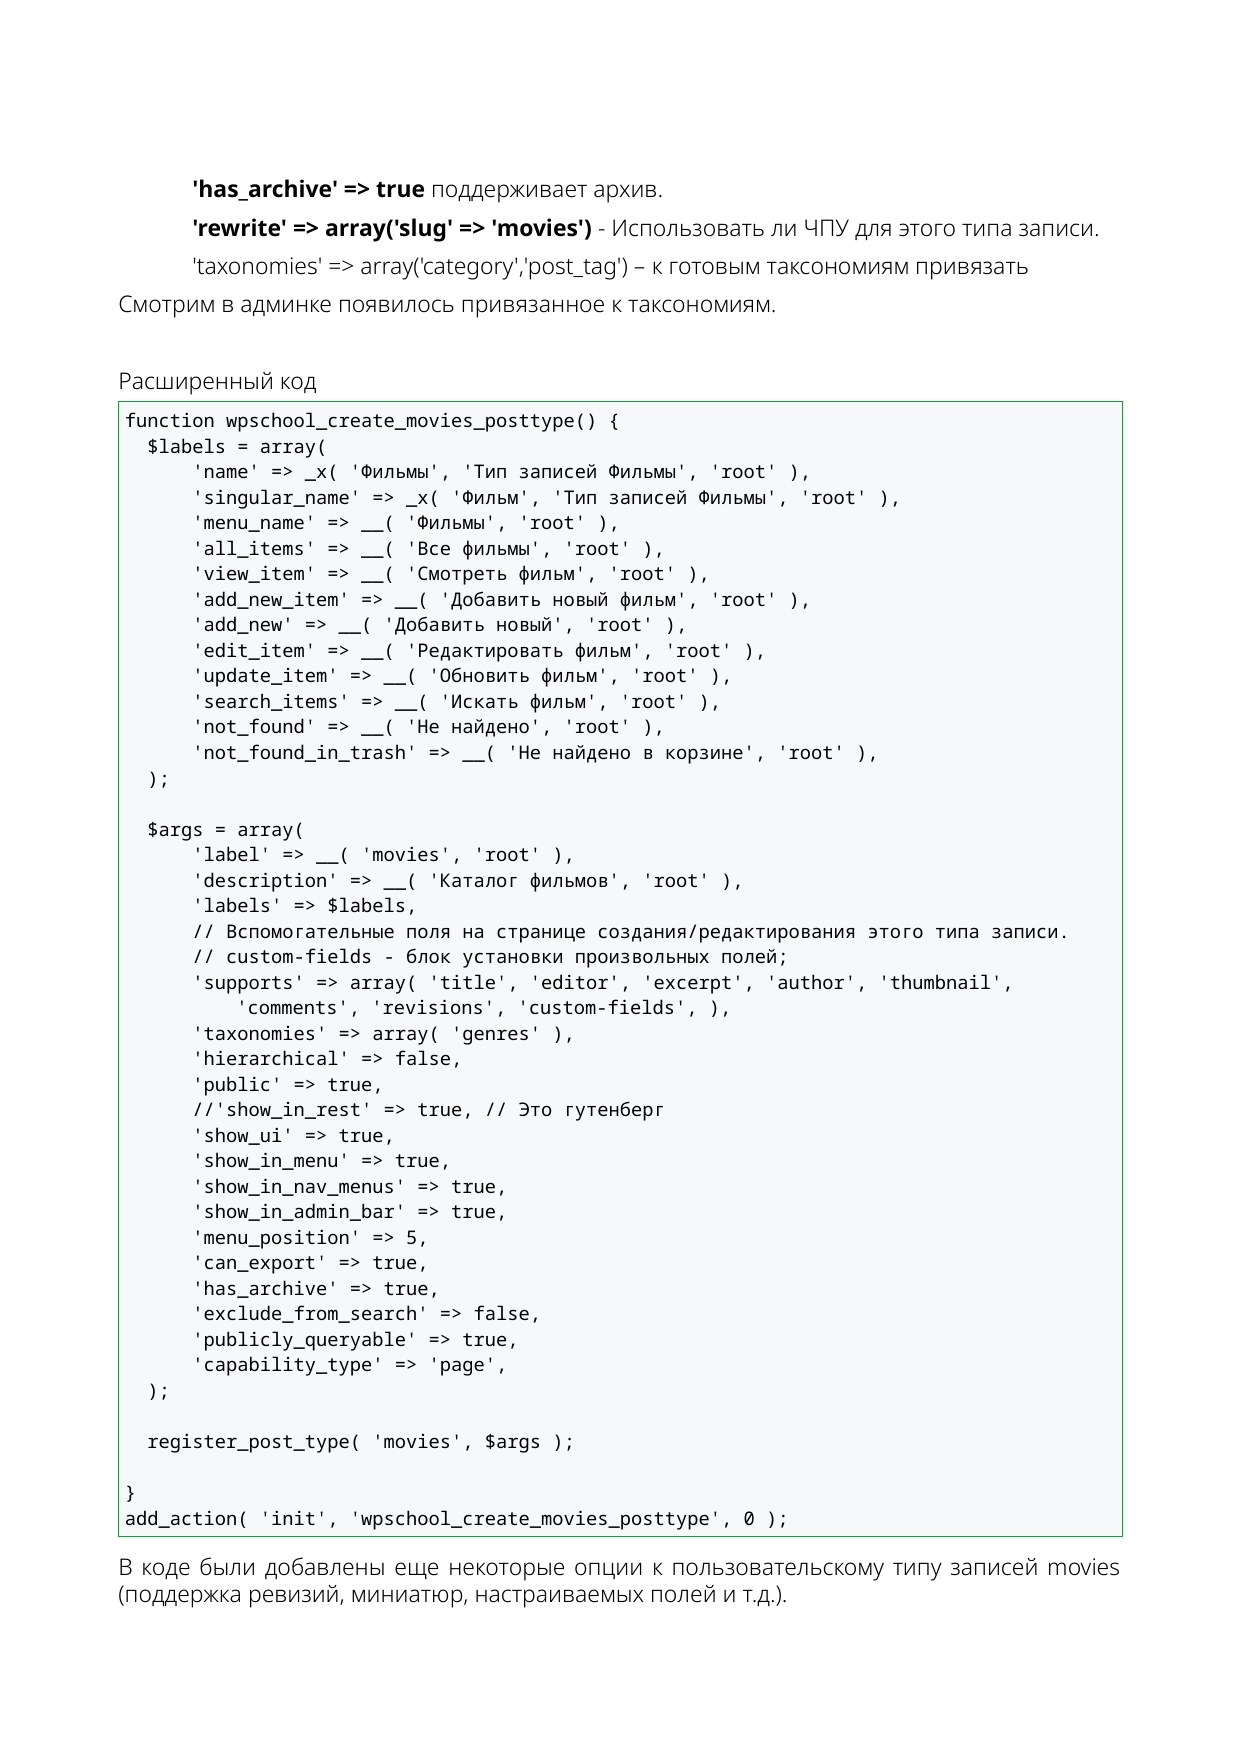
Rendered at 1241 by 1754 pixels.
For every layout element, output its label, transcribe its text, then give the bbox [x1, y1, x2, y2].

text 'name' => _x( 'Фильмы', 'Тип записей Фильмы', 'root' ), [119, 452, 1122, 478]
text 'show_in_admin_bar' => true, [119, 1192, 1122, 1218]
text 'add_new' => __( 'Добавить новый', 'root' ), [119, 605, 1122, 631]
text 'public' => true, [119, 1064, 1122, 1090]
text 'publicly_queryable' => true, [119, 1320, 1122, 1345]
text Расширенный код [118, 368, 1122, 395]
text 'update_item' => __( 'Обновить фильм', 'root' ), [119, 656, 1122, 682]
text 'hierarchical' => false, [119, 1039, 1122, 1064]
text 'show_in_menu' => true, [119, 1141, 1122, 1167]
text 'menu_name' => __( 'Фильмы', 'root' ), [119, 503, 1122, 529]
text 'label' => __( 'movies', 'root' ), [119, 835, 1122, 860]
text 'search_items' => __( 'Искать фильм', 'root' ), [119, 682, 1122, 707]
text 'singular_name' => _x( 'Фильм', 'Тип записей Фильмы', 'root' ), [119, 478, 1122, 503]
text 'show_in_nav_menus' => true, [119, 1167, 1122, 1192]
text 'view_item' => __( 'Смотреть фильм', 'root' ), [119, 554, 1122, 580]
text 'labels' => $labels, [119, 886, 1122, 911]
text 'has_archive' => true поддерживает архив. [192, 176, 1122, 203]
text $args = array( [119, 809, 1122, 835]
text 'can_export' => true, [119, 1243, 1122, 1269]
text 'menu_position' => 5, [119, 1218, 1122, 1243]
text 'show_ui' => true, [119, 1116, 1122, 1141]
text 'add_new_item' => __( 'Добавить новый фильм', 'root' ), [119, 580, 1122, 605]
text 'not_found_in_trash' => __( 'Не найдено в корзине', 'root' ), [119, 733, 1122, 758]
text register_post_type( 'movies', $args ); [119, 1422, 1122, 1447]
text 'exclude_from_search' => false, [119, 1294, 1122, 1320]
text ); [119, 758, 1122, 784]
text В коде были добавлены еще некоторые опции к пользовательскому типу записей movies (поддержка ревизий, миниатюр, настраиваемых полей и т.д.). [118, 1554, 1122, 1608]
text 'has_archive' => true, [119, 1269, 1122, 1294]
text 'capability_type' => 'page', [119, 1345, 1122, 1371]
text 'comments', 'revisions', 'custom-fields', ), [119, 988, 1122, 1013]
text 'all_items' => __( 'Все фильмы', 'root' ), [119, 529, 1122, 554]
text $labels = array( [119, 427, 1122, 452]
text Смотрим в админке появилось привязанное к таксономиям. [118, 292, 1122, 318]
text 'taxonomies' => array('category','post_tag') – к готовым таксономиям привязать [118, 253, 1122, 280]
text 'not_found' => __( 'Не найдено', 'root' ), [119, 707, 1122, 733]
text 'description' => __( 'Каталог фильмов', 'root' ), [119, 860, 1122, 886]
text 'edit_item' => __( 'Редактировать фильм', 'root' ), [119, 631, 1122, 656]
text //'show_in_rest' => true, // Это гутенберг [119, 1090, 1122, 1116]
text 'taxonomies' => array( 'genres' ), [119, 1013, 1122, 1039]
text // Вспомогательные поля на странице создания/редактирования этого типа записи. [119, 911, 1122, 937]
text 'rewrite' => array('slug' => 'movies') - Использовать ли ЧПУ для этого типа записи. [192, 215, 1122, 241]
text // custom-fields - блок установки произвольных полей; [119, 937, 1122, 962]
text 'supports' => array( 'title', 'editor', 'excerpt', 'author', 'thumbnail', [119, 962, 1122, 988]
text ); [119, 1371, 1122, 1396]
text function wpschool_create_movies_posttype() { [119, 402, 1122, 427]
text add_action( 'init', 'wpschool_create_movies_posttype', 0 ); [119, 1498, 1122, 1536]
text } [119, 1473, 1122, 1498]
